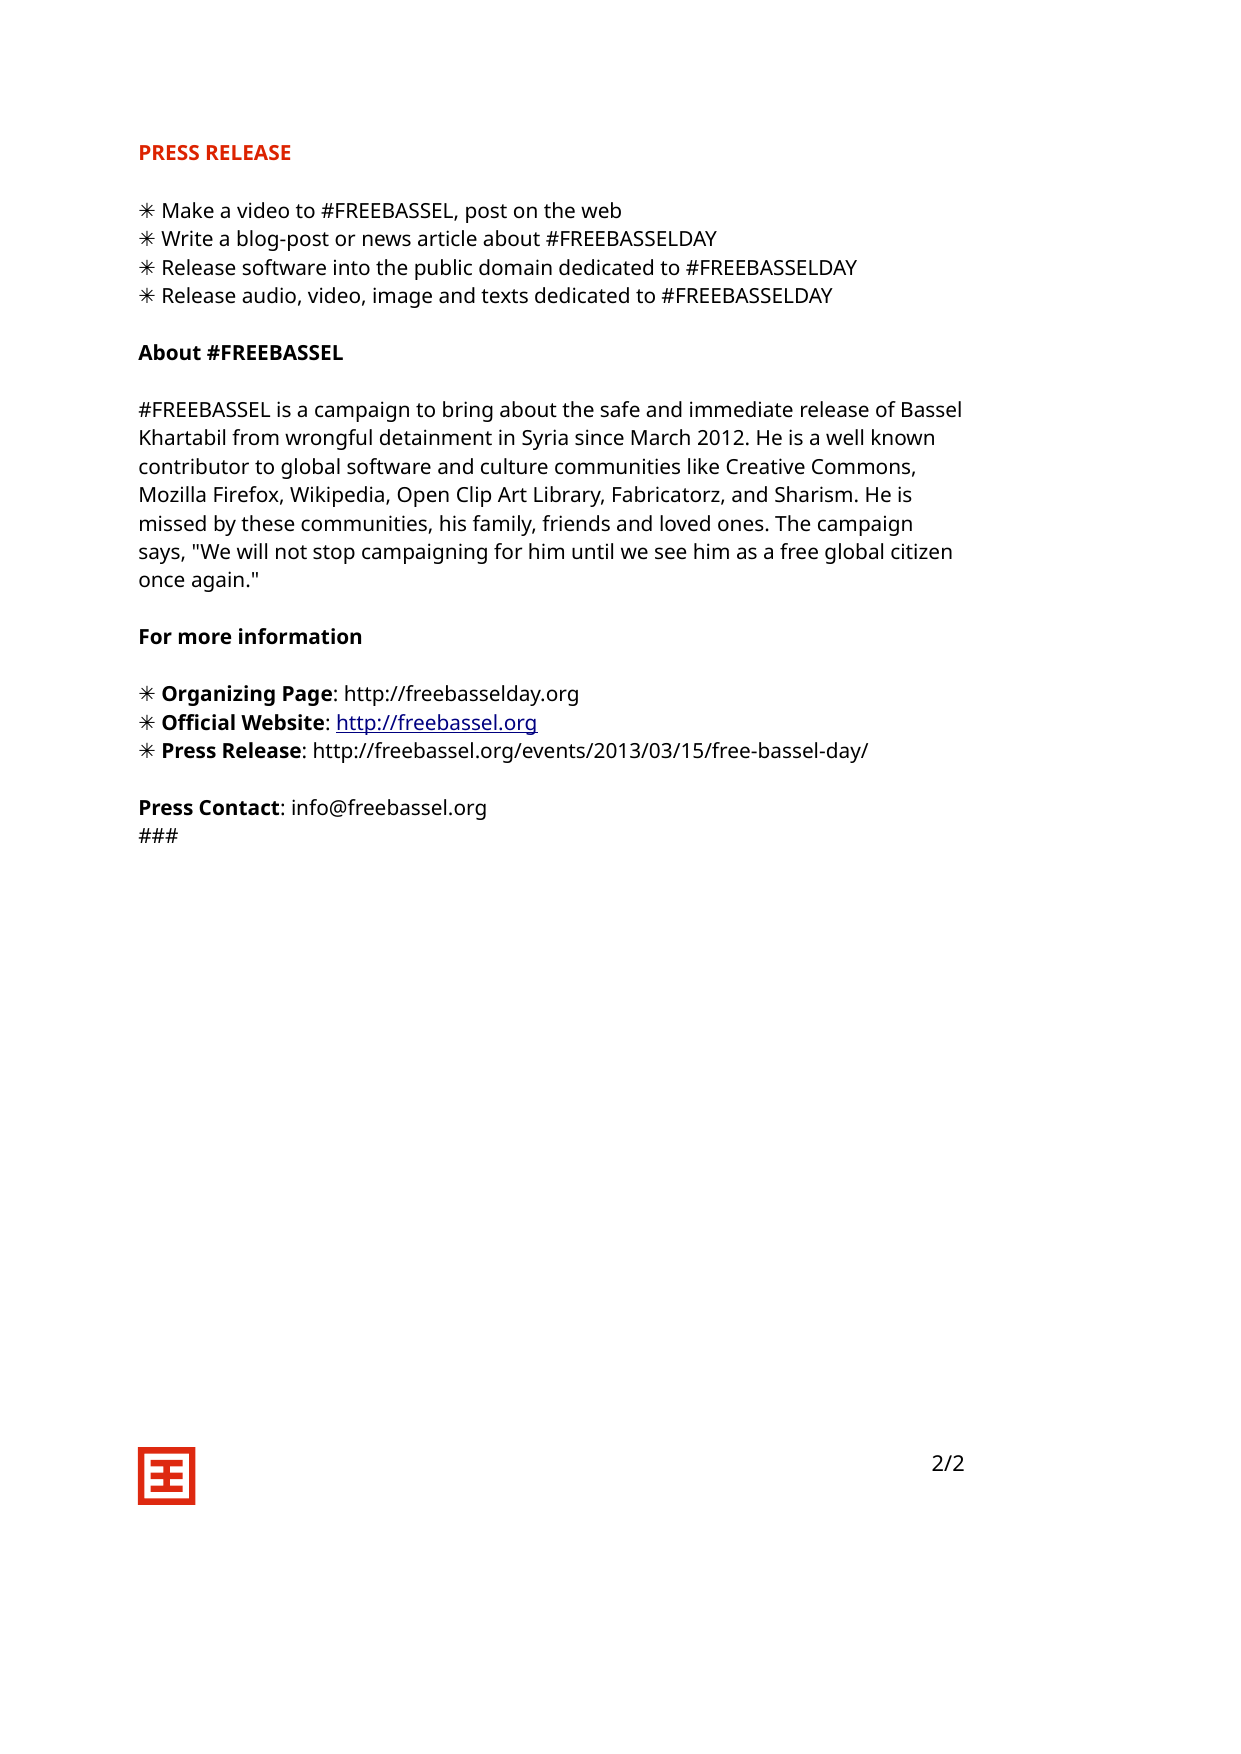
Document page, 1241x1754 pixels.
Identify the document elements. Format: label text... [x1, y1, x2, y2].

text Press Contact: info@freebassel.org [138, 793, 964, 822]
text About #FREEBASSEL [138, 338, 964, 367]
text #FREEBASSEL is a campaign to bring about the safe and immediate release of Bassel Khartabil from wrongful detainment in Syria since March 2012. He is a well known contributor to global software and culture communities like Creative Commons, Mozilla Firefox, Wikipedia, Open Clip Art Library, Fabricatorz, and Sharism. He is missed by these communities, his family, friends and loved ones. The campaign says, "We will not stop campaigning for him until we see him as a free global citizen once again." [138, 395, 964, 594]
text ### [138, 822, 964, 850]
text ✳ Organizing Page: http://freebasselday.org [138, 679, 964, 708]
text ✳ Make a video to #FREEBASSEL, post on the web [138, 196, 964, 224]
text ✳ Release software into the public domain dedicated to #FREEBASSELDAY [138, 253, 964, 281]
text For more information [138, 622, 964, 651]
text ✳ Release audio, video, image and texts dedicated to #FREEBASSELDAY [138, 281, 964, 310]
text ✳ Official Website: http://freebassel.org [138, 708, 964, 736]
text ✳ Press Release: http://freebassel.org/events/2013/03/15/free-bassel-day/ [138, 736, 964, 765]
text ✳ Write a blog-post or news article about #FREEBASSELDAY [138, 224, 964, 253]
